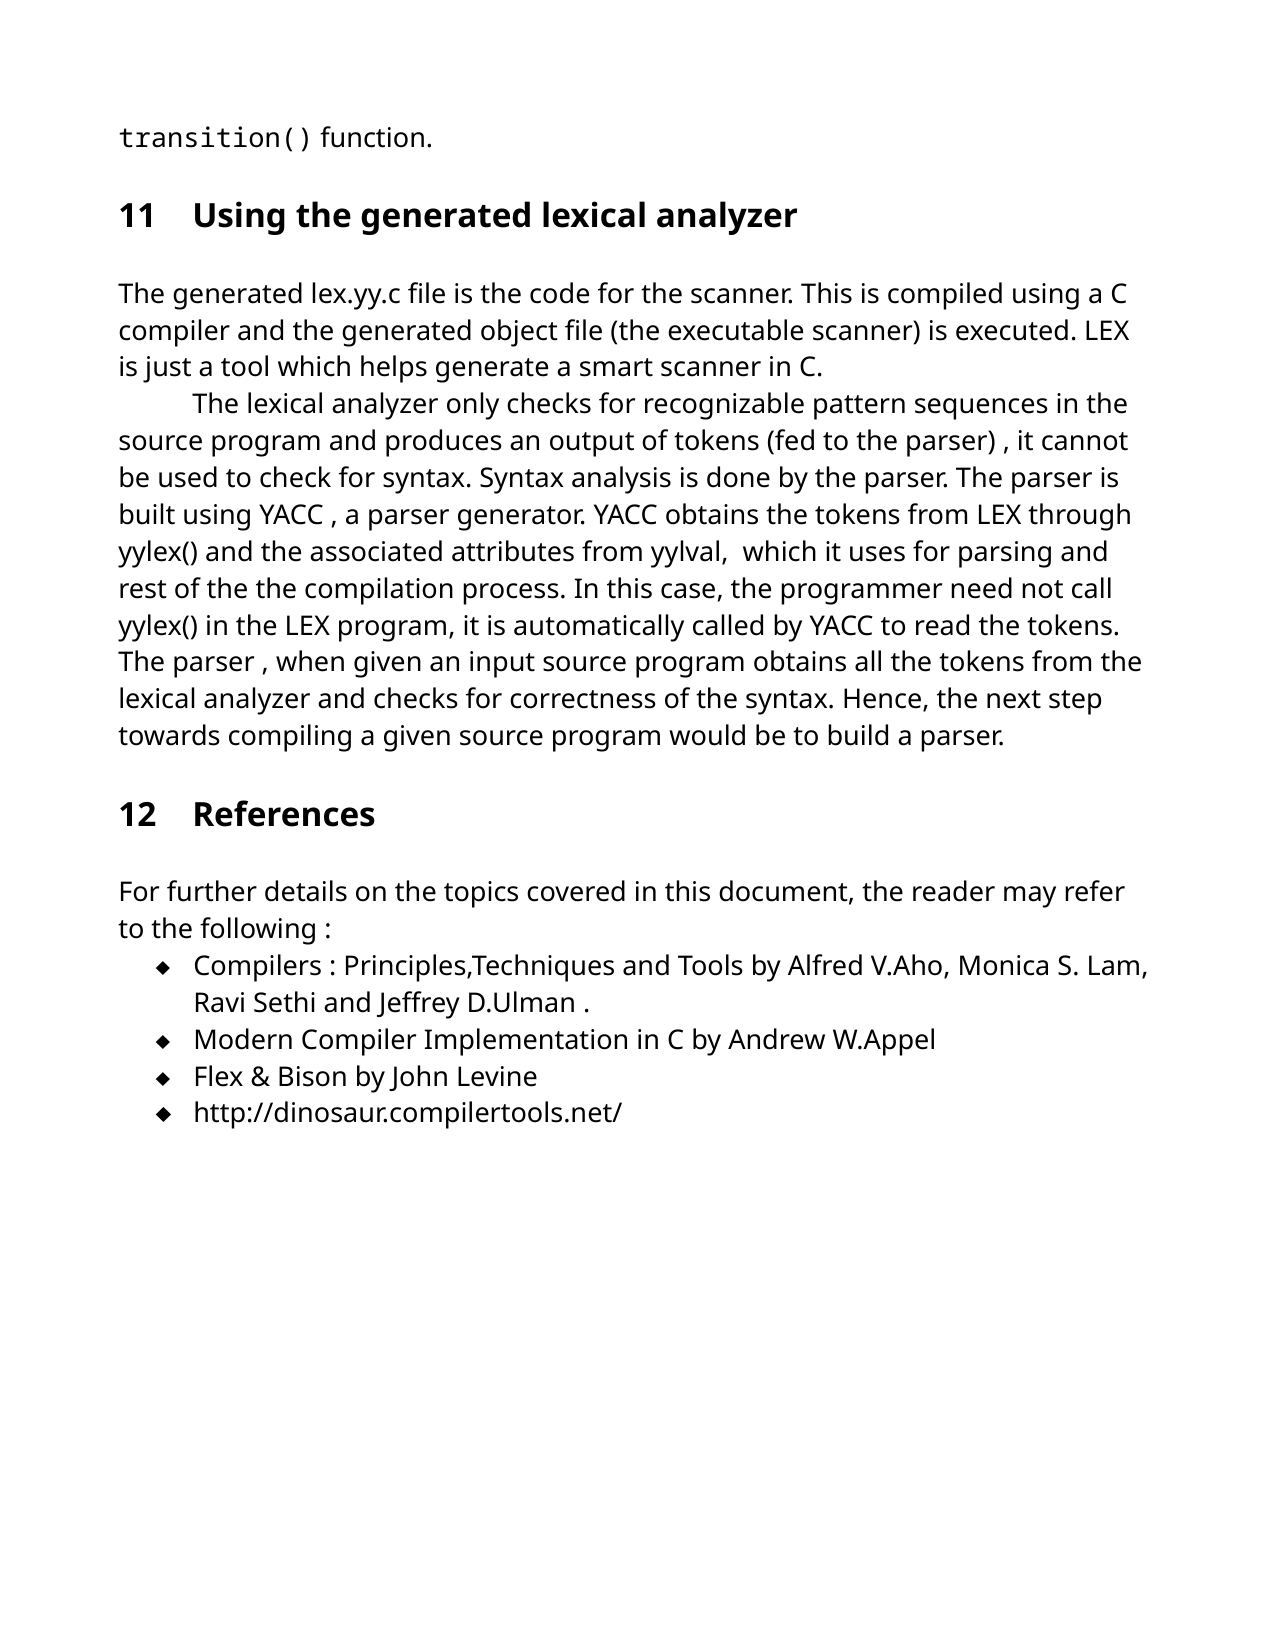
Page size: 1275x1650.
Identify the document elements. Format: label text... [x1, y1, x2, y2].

text The generated lex.yy.c file is the code for the scanner. This is compiled using a C compiler and the generated object file (the executable scanner) is executed. LEX is just a tool which helps generate a smart scanner in C. [118, 274, 1157, 385]
text 12 References [118, 790, 1157, 836]
text The lexical analyzer only checks for recognizable pattern sequences in the source program and produces an output of tokens (fed to the parser) , it cannot be used to check for syntax. Syntax analysis is done by the parser. The parser is built using YACC , a parser generator. YACC obtains the tokens from LEX through yylex() and the associated attributes from yylval, which it uses for parsing and rest of the the compilation process. In this case, the programmer need not call yylex() in the LEX program, it is automatically called by YACC to read the tokens. The parser , when given an input source program obtains all the tokens from the lexical analyzer and checks for correctness of the syntax. Hence, the next step towards compiling a given source program would be to build a parser. [118, 385, 1157, 753]
text 11 Using the generated lexical analyzer [118, 192, 1157, 237]
list http://dinosaur.compilertools.net/ [156, 1094, 1157, 1131]
list Flex & Bison by John Levine [156, 1057, 1157, 1094]
list Compilers : Principles,Techniques and Tools by Alfred V.Aho, Monica S. Lam, Ravi Sethi and Jeffrey D.Ulman . [156, 946, 1157, 1020]
text For further details on the topics covered in this document, the reader may refer to the following : [118, 873, 1157, 946]
text transition() function. [118, 118, 1157, 155]
list Modern Compiler Implementation in C by Andrew W.Appel [156, 1020, 1157, 1057]
